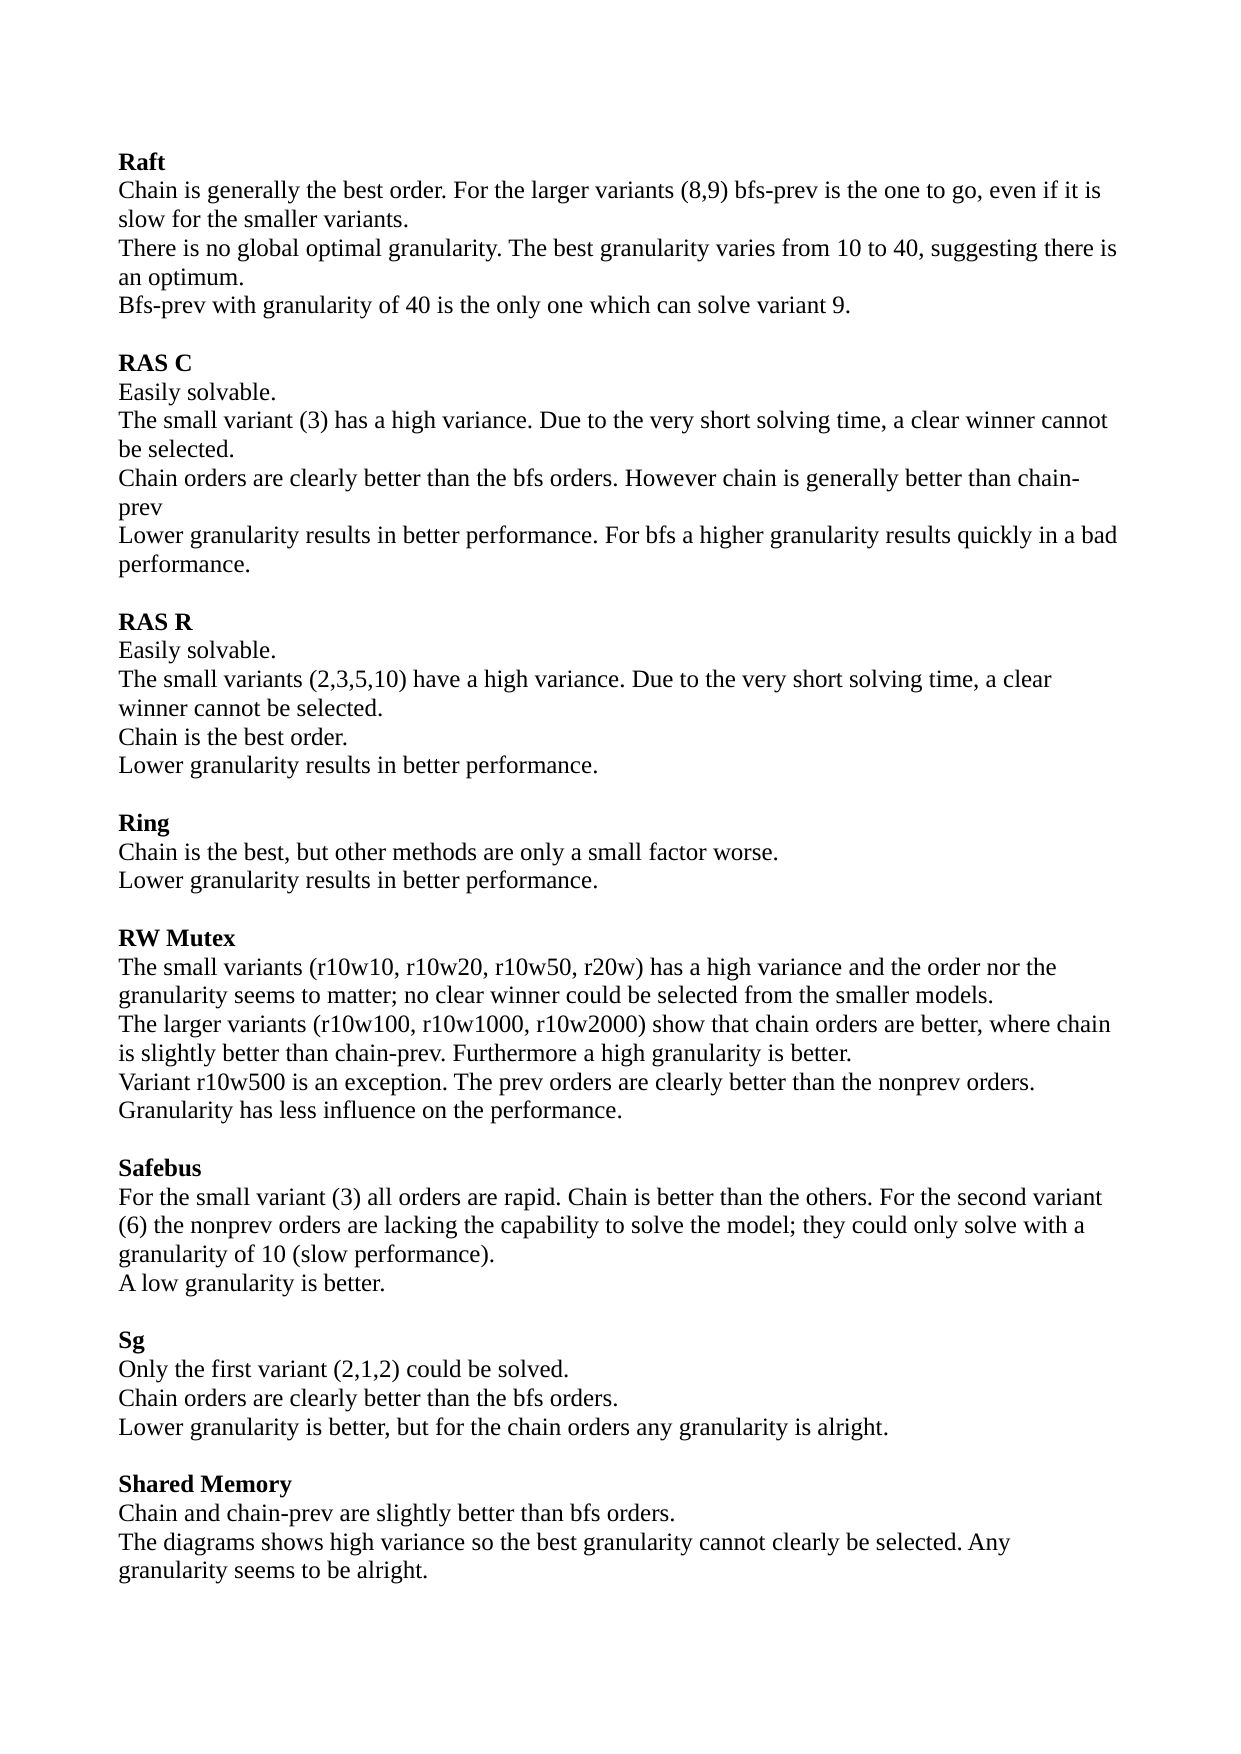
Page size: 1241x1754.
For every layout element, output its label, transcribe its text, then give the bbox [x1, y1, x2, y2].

text Safebus [118, 1153, 1122, 1182]
text Easily solvable. [118, 377, 1122, 406]
text Chain is generally the best order. For the larger variants (8,9) bfs-prev is the one to go, even if it is slow for the smaller variants. [118, 176, 1122, 233]
text Lower granularity results in better performance. [118, 866, 1122, 894]
text RAS C [118, 348, 1122, 377]
text The larger variants (r10w100, r10w1000, r10w2000) show that chain orders are better, where chain is slightly better than chain-prev. Furthermore a high granularity is better. [118, 1009, 1122, 1067]
text Easily solvable. [118, 636, 1122, 664]
text The small variants (r10w10, r10w20, r10w50, r20w) has a high variance and the order nor the granularity seems to matter; no clear winner could be selected from the smaller models. [118, 952, 1122, 1009]
text Variant r10w500 is an exception. The prev orders are clearly better than the nonprev orders. Granularity has less influence on the performance. [118, 1067, 1122, 1124]
text RW Mutex [118, 923, 1122, 952]
text For the small variant (3) all orders are rapid. Chain is better than the others. For the second variant (6) the nonprev orders are lacking the capability to solve the model; they could only solve with a granularity of 10 (slow performance). [118, 1182, 1122, 1268]
text Chain orders are clearly better than the bfs orders. [118, 1383, 1122, 1412]
text Chain is the best, but other methods are only a small factor worse. [118, 837, 1122, 866]
text Lower granularity results in better performance. For bfs a higher granularity results quickly in a bad performance. [118, 521, 1122, 578]
text There is no global optimal granularity. The best granularity varies from 10 to 40, suggesting there is an optimum. [118, 233, 1122, 291]
text Ring [118, 808, 1122, 837]
text Chain orders are clearly better than the bfs orders. However chain is generally better than chain-prev [118, 463, 1122, 521]
text Lower granularity is better, but for the chain orders any granularity is alright. [118, 1412, 1122, 1441]
text Sg [118, 1326, 1122, 1354]
text RAS R [118, 607, 1122, 636]
text The small variant (3) has a high variance. Due to the very short solving time, a clear winner cannot be selected. [118, 406, 1122, 463]
text Only the first variant (2,1,2) could be solved. [118, 1354, 1122, 1383]
text Bfs-prev with granularity of 40 is the only one which can solve variant 9. [118, 291, 1122, 319]
text Chain and chain-prev are slightly better than bfs orders. [118, 1498, 1122, 1527]
text The diagrams shows high variance so the best granularity cannot clearly be selected. Any granularity seems to be alright. [118, 1527, 1122, 1584]
text Lower granularity results in better performance. [118, 751, 1122, 779]
text Shared Memory [118, 1469, 1122, 1498]
text The small variants (2,3,5,10) have a high variance. Due to the very short solving time, a clear winner cannot be selected. [118, 664, 1122, 722]
text Chain is the best order. [118, 722, 1122, 751]
text A low granularity is better. [118, 1268, 1122, 1297]
text Raft [118, 147, 1122, 176]
